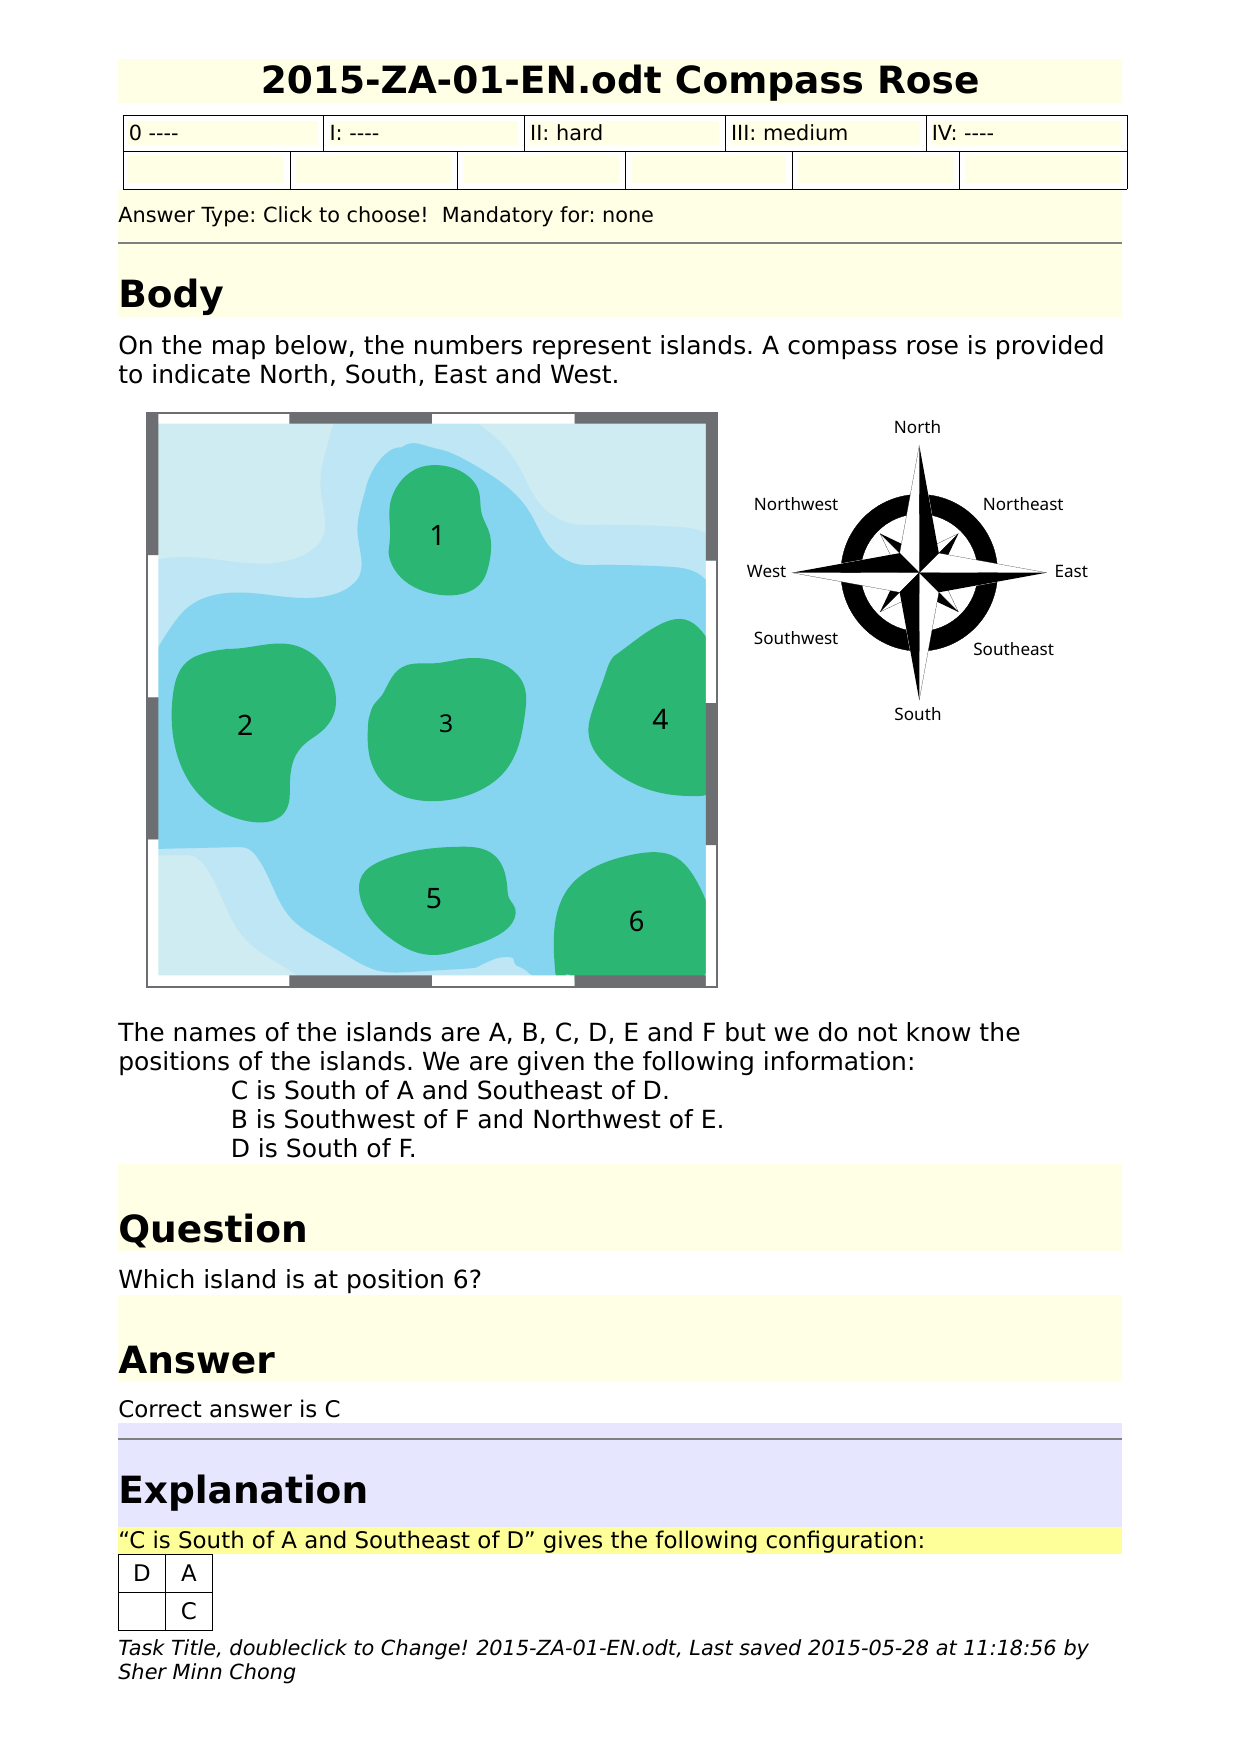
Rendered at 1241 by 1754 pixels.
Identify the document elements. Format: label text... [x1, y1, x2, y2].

text Which island is at position 6? [118, 1266, 1122, 1295]
table_header [960, 152, 1127, 188]
table_header A [166, 1555, 212, 1592]
table_header [626, 152, 792, 188]
text B is Southwest of F and Northwest of E. [231, 1105, 1122, 1134]
text On the map below, the numbers represent islands. A compass rose is provided to indicate North, South, East and West. [118, 331, 1122, 390]
table_header [124, 152, 290, 188]
subtitle Question [118, 1207, 1122, 1251]
table_header D [119, 1555, 165, 1592]
text “C is South of A and Southeast of D” gives the following configuration: [118, 1527, 1122, 1554]
table_cell C [166, 1593, 212, 1630]
table_header III: medium [726, 116, 926, 151]
table_header 0 ---- [124, 116, 323, 151]
table_header IV: ---- [927, 116, 1127, 151]
subtitle Explanation [118, 1469, 1122, 1513]
text D is South of F. [231, 1134, 1122, 1164]
table_cell [119, 1593, 165, 1630]
subtitle Answer [118, 1338, 1122, 1382]
table_header II: hard [525, 116, 725, 151]
subtitle Body [118, 273, 1122, 317]
title 2015-ZA-01-EN.odt Compass Rose [118, 59, 1122, 103]
table_header [458, 152, 625, 188]
text The names of the islands are A, B, C, D, E and F but we do not know the positions of the islands. We are given the following information: [118, 1018, 1122, 1076]
text Correct answer is C [118, 1397, 1122, 1423]
text Answer Type: Click to choose! Mandatory for: none [118, 203, 1122, 227]
table_header [793, 152, 959, 188]
text C is South of A and Southeast of D. [231, 1076, 1122, 1105]
table_header [291, 152, 457, 188]
table_header I: ---- [324, 116, 524, 151]
